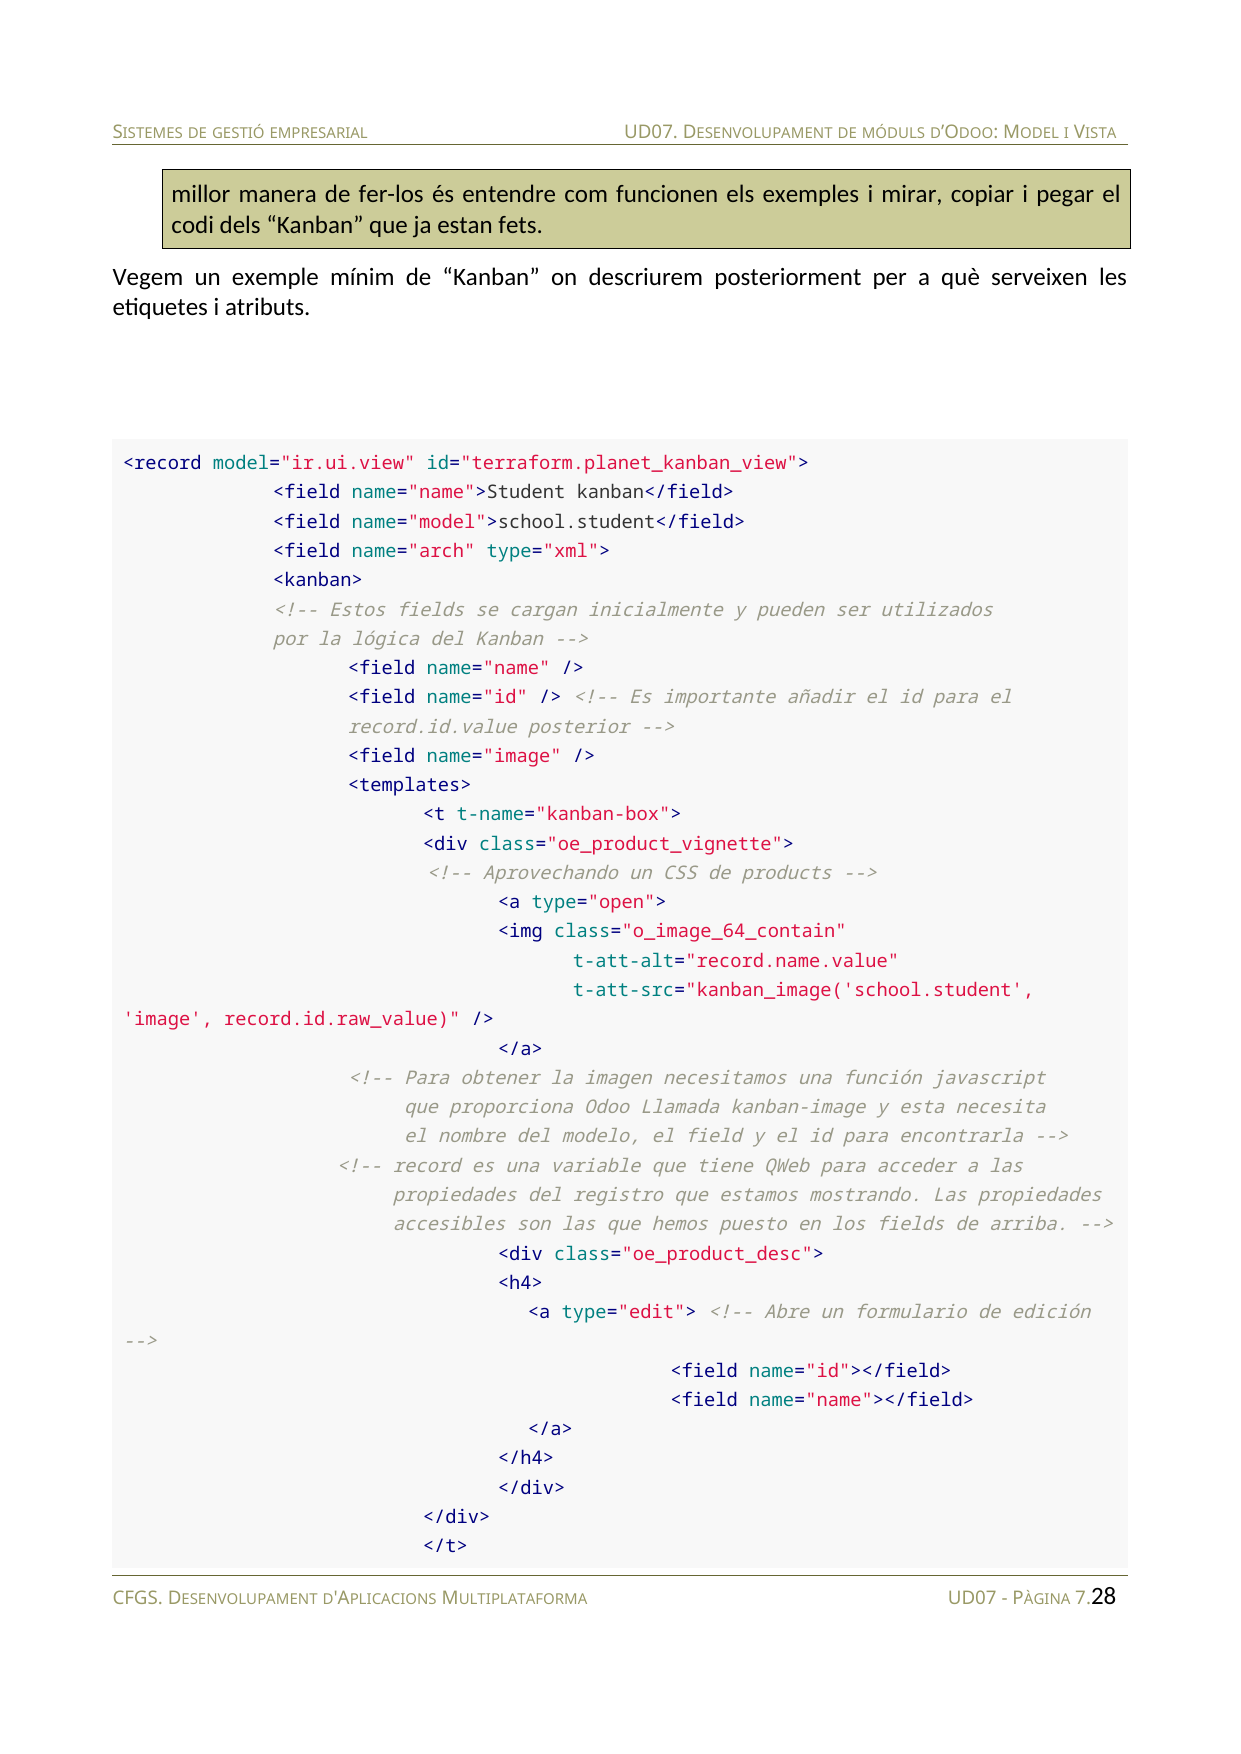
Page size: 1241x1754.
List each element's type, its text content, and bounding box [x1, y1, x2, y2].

table_header <record model="ir.ui.view" id="terraform.planet_kanban_view"> <field name="name">Student kanban</field> <field name="model">school.student</field> <field name="arch" type="xml"> <kanban> <!-- Estos fields se cargan inicialmente y pueden ser utilizados por la lógica del Kanban --> <field name="name" /> <field name="id" /> <!-- Es importante añadir el id para el record.id.value posterior --> <field name="image" /> <templates> <t t-name="kanban-box"> <div class="oe_product_vignette"> <!-- Aprovechando un CSS de products --> <a type="open"> <img class="o_image_64_contain" t-att-alt="record.name.value" t-att-src="kanban_image('school.student', 'image', record.id.raw_value)" /> </a> <!-- Para obtener la imagen necesitamos una función javascript que proporciona Odoo Llamada kanban-image y esta necesita el nombre del modelo, el field y el id para encontrarla --> <!-- record es una variable que tiene QWeb para acceder a las propiedades del registro que estamos mostrando. Las propiedades accesibles son las que hemos puesto en los fields de arriba. --> <div class="oe_product_desc"> <h4> <a type="edit"> <!-- Abre un formulario de edición --> <field name="id"></field> <field name="name"></field> </a> </h4> </div> </div> </t> [112, 439, 1128, 1568]
text millor manera de fer-los és entendre com funcionen els exemples i mirar, copiar i pegar el codi dels “Kanban” que ja estan fets. [163, 170, 1130, 248]
text Vegem un exemple mínim de “Kanban” on descriurem posteriorment per a què serveixen les etiquetes i atributs. [112, 261, 1128, 322]
